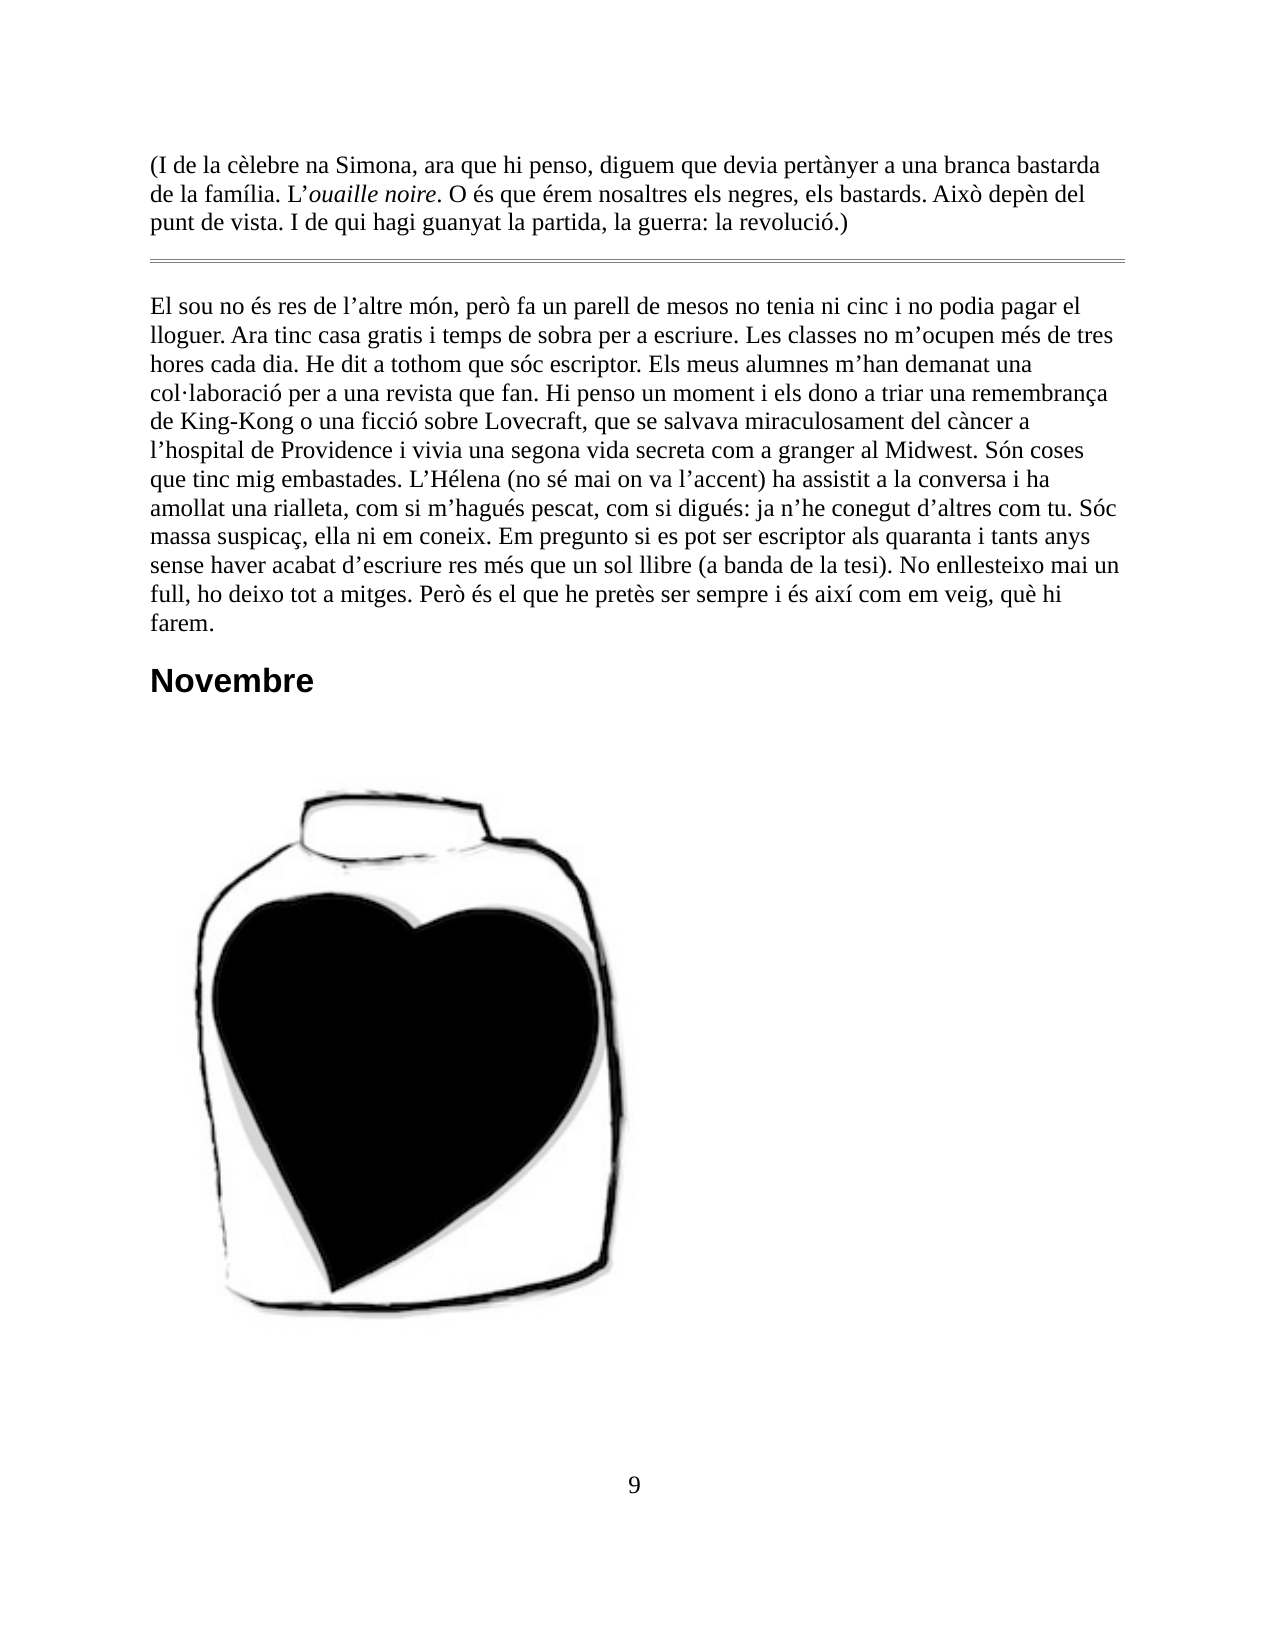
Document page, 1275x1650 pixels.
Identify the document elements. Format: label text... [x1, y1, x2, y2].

text El sou no és res de l’altre món, però fa un parell de mesos no tenia ni cinc i no podia pagar el lloguer. Ara tinc casa gratis i temps de sobra per a escriure. Les classes no m’ocupen més de tres hores cada dia. He dit a tothom que sóc escriptor. Els meus alumnes m’han demanat una col·laboració per a una revista que fan. Hi penso un moment i els dono a triar una remembrança de King-Kong o una ficció sobre Lovecraft, que se salvava miraculosament del càncer a l’hospital de Providence i vivia una segona vida secreta com a granger al Midwest. Són coses que tinc mig embastades. L’Hélena (no sé mai on va l’accent) ha assistit a la conversa i ha amollat una rialleta, com si m’hagués pescat, com si digués: ja n’he conegut d’altres com tu. Sóc massa suspicaç, ella ni em coneix. Em pregunto si es pot ser escriptor als quaranta i tants anys sense haver acabat d’escriure res més que un sol llibre (a banda de la tesi). No enllesteixo mai un full, ho deixo tot a mitges. Però és el que he pretès ser sempre i és així com em veig, què hi farem. [150, 291, 1125, 636]
picture [150, 712, 650, 1380]
text (I de la cèlebre na Simona, ara que hi penso, diguem que devia pertànyer a una branca bastarda de la família. L’ouaille noire. O és que érem nosaltres els negres, els bastards. Això depèn del punt de vista. I de qui hagi guanyat la partida, la guerra: la revolució.) [150, 150, 1125, 236]
subtitle Novembre [150, 661, 1125, 700]
